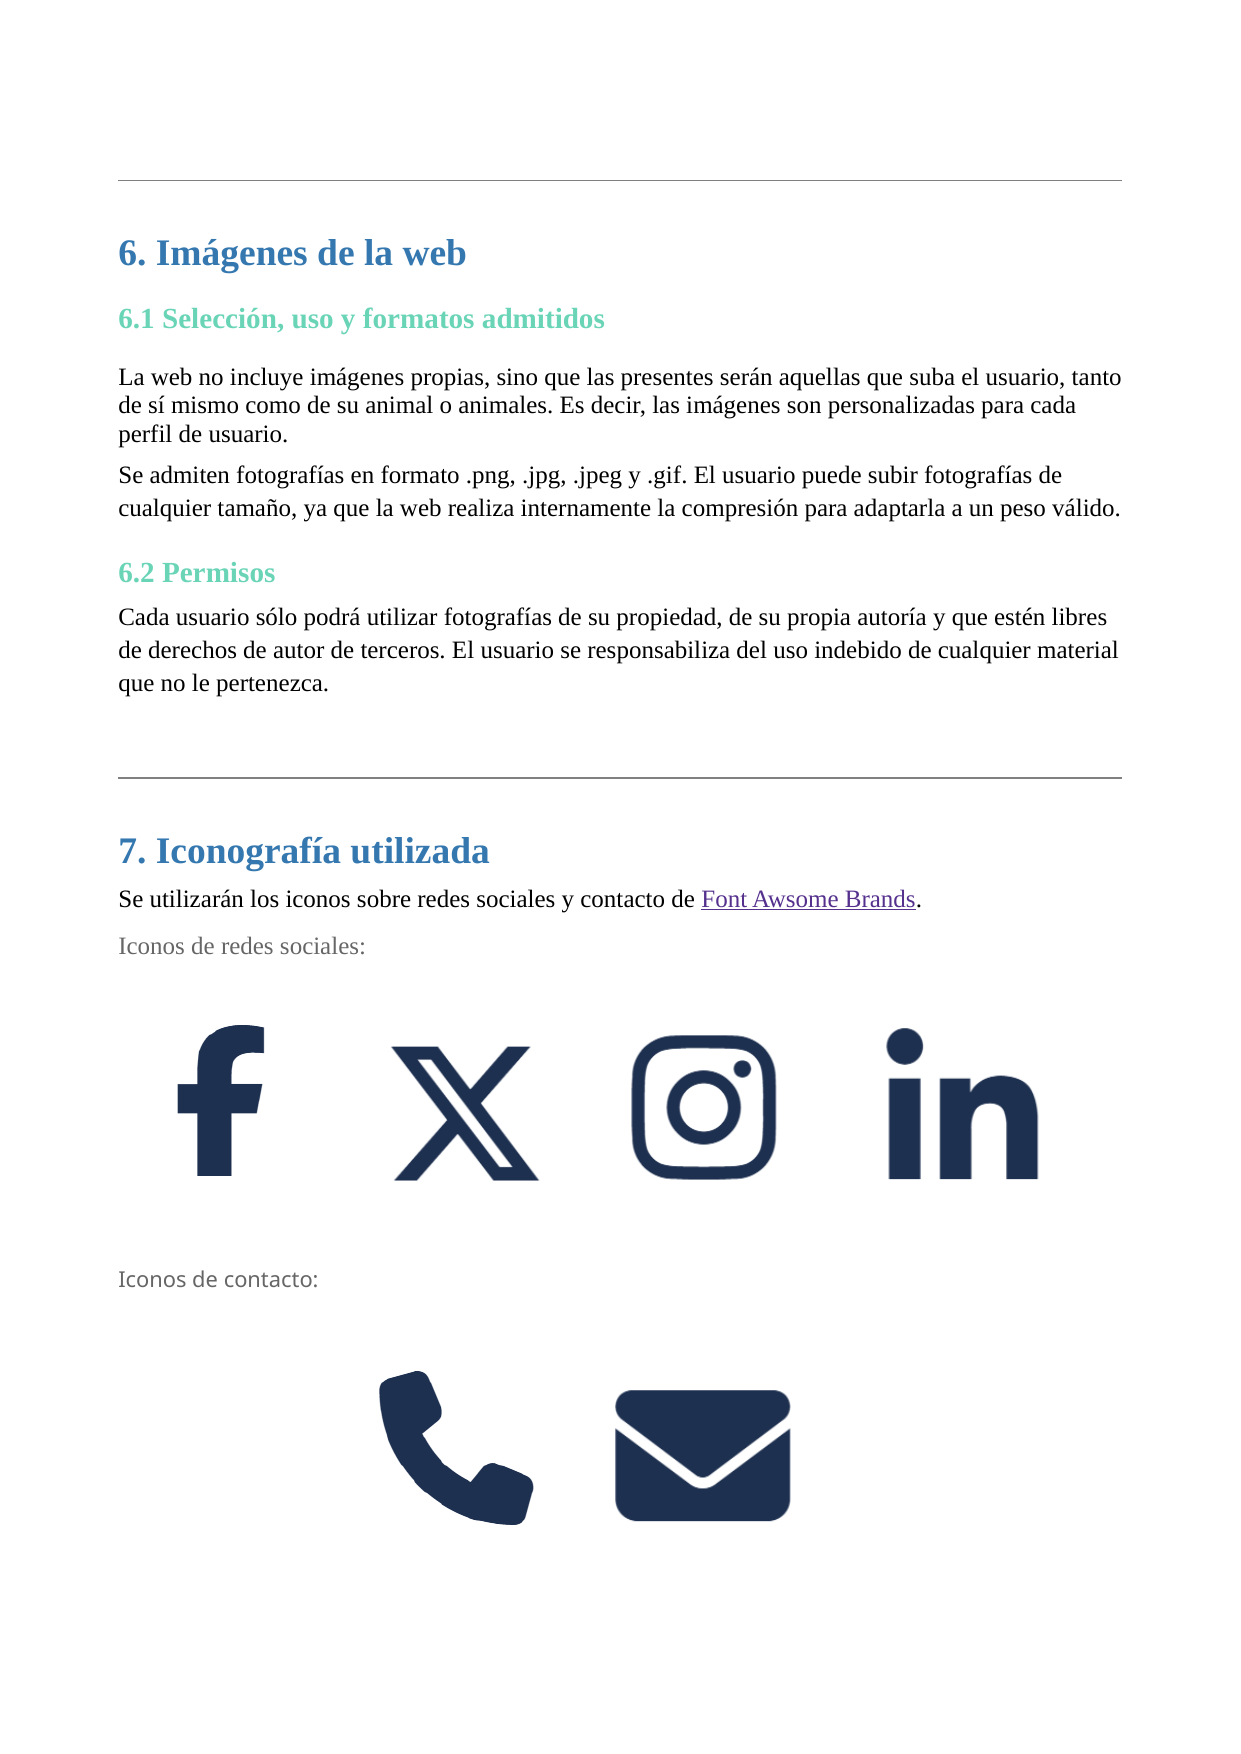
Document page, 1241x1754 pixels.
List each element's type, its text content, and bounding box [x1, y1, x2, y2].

subtitle 6.2 Permisos [118, 556, 1122, 589]
picture [618, 1022, 790, 1194]
text Cada usuario sólo podrá utilizar fotografías de su propiedad, de su propia autoría y que estén libres de derechos de autor de terceros. El usuario se responsabiliza del uso indebido de cualquier material que no le pertenezca. [118, 602, 1122, 696]
text Iconos de redes sociales: [118, 931, 1122, 960]
subtitle 6.1 Selección, uso y formatos admitidos [118, 301, 1122, 334]
subtitle 6. Imágenes de la web [118, 231, 1122, 274]
text Se utilizarán los iconos sobre redes sociales y contacto de Font Awsome Brands. [118, 884, 1122, 912]
picture [131, 986, 317, 1199]
text Iconos de contacto: [118, 1264, 1122, 1294]
text Se admiten fotografías en formato .png, .jpg, .jpeg y .gif. El usuario puede subir fotografías de cualquier tamaño, ya que la web realiza internamente la compresión para adaptarla a un peso válido. [118, 460, 1122, 522]
picture [868, 1011, 1059, 1191]
picture [361, 1355, 548, 1548]
picture [376, 1024, 553, 1196]
subtitle 7. Iconografía utilizada [118, 828, 1122, 871]
subtitle La web no incluye imágenes propias, sino que las presentes serán aquellas que suba el usuario, tanto de sí mismo como de su animal o animales. Es decir, las imágenes son personalizadas para cada perfil de usuario. [118, 362, 1122, 448]
picture [602, 1375, 804, 1543]
